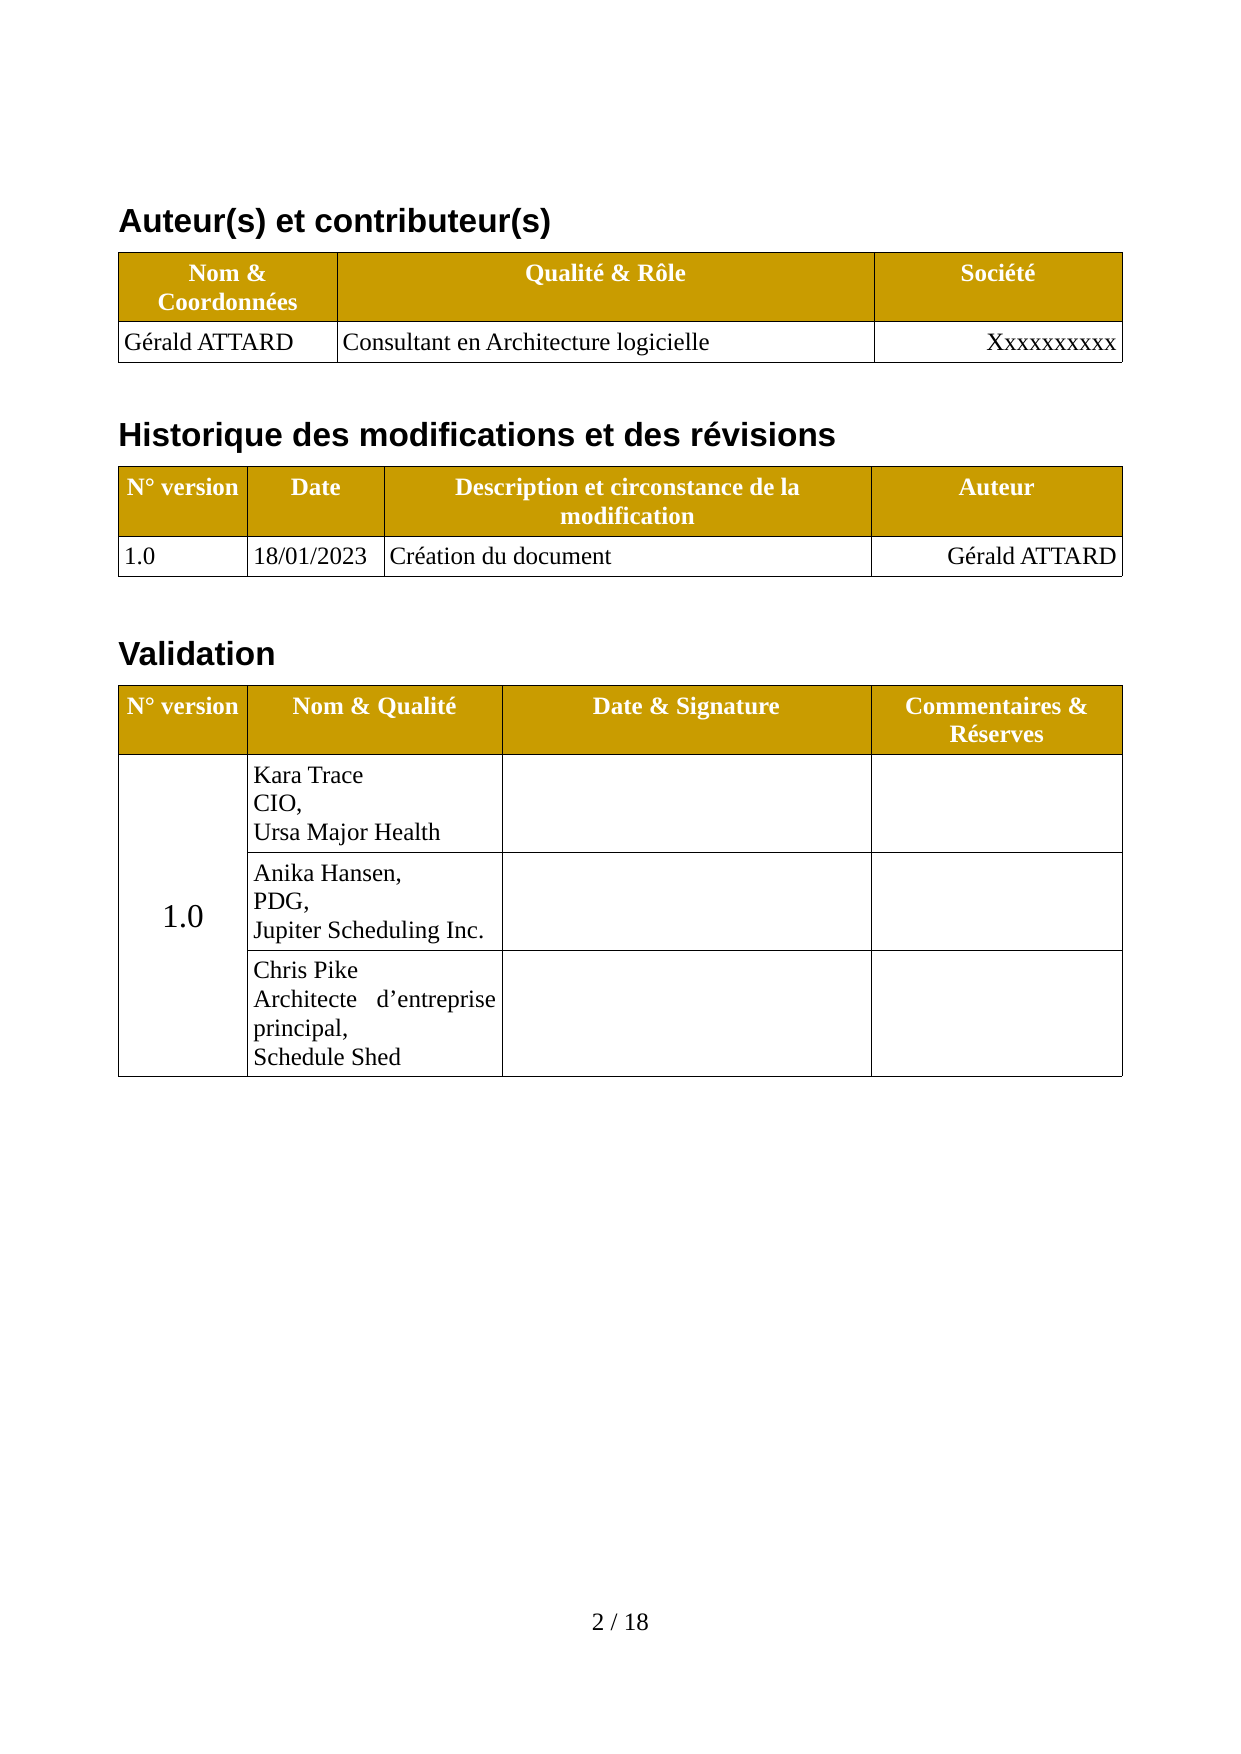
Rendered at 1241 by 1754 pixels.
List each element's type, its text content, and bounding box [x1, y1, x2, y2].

subtitle Historique des modifications et des révisions [118, 416, 1122, 454]
table_header Nom & Coordonnées [119, 253, 337, 321]
table_header Société [875, 253, 1122, 321]
table_cell [503, 755, 871, 852]
table_header Auteur [872, 467, 1122, 536]
table_cell 1.0 [119, 537, 247, 576]
subtitle Validation [118, 634, 1122, 672]
table_header Qualité & Rôle [338, 253, 874, 321]
table_header Date & Signature [503, 686, 871, 754]
table_cell [503, 853, 871, 949]
table_header N° version [119, 686, 247, 754]
table_cell Gérald ATTARD [119, 322, 337, 362]
table_cell Chris Pike Architecte d’entreprise principal, Schedule Shed [248, 951, 502, 1076]
table_cell 1.0 [119, 755, 247, 1076]
table_cell Kara Trace CIO, Ursa Major Health [248, 755, 502, 852]
table_header N° version [119, 467, 247, 536]
table_cell Xxxxxxxxxx [875, 322, 1122, 362]
table_cell [503, 951, 871, 1076]
subtitle Auteur(s) et contributeur(s) [118, 201, 1122, 240]
table_header Nom & Qualité [248, 686, 502, 754]
table_cell Gérald ATTARD [872, 537, 1122, 576]
table_cell [872, 853, 1122, 949]
table_cell 18/01/2023 [248, 537, 384, 576]
table_cell [872, 951, 1122, 1076]
table_header Date [248, 467, 384, 536]
table_cell Consultant en Architecture logicielle [338, 322, 874, 362]
table_cell Création du document [385, 537, 871, 576]
table_header Description et circonstance de la modification [385, 467, 871, 536]
table_cell [872, 755, 1122, 852]
table_header Commentaires & Réserves [872, 686, 1122, 754]
table_cell Anika Hansen, PDG, Jupiter Scheduling Inc. [248, 853, 502, 949]
